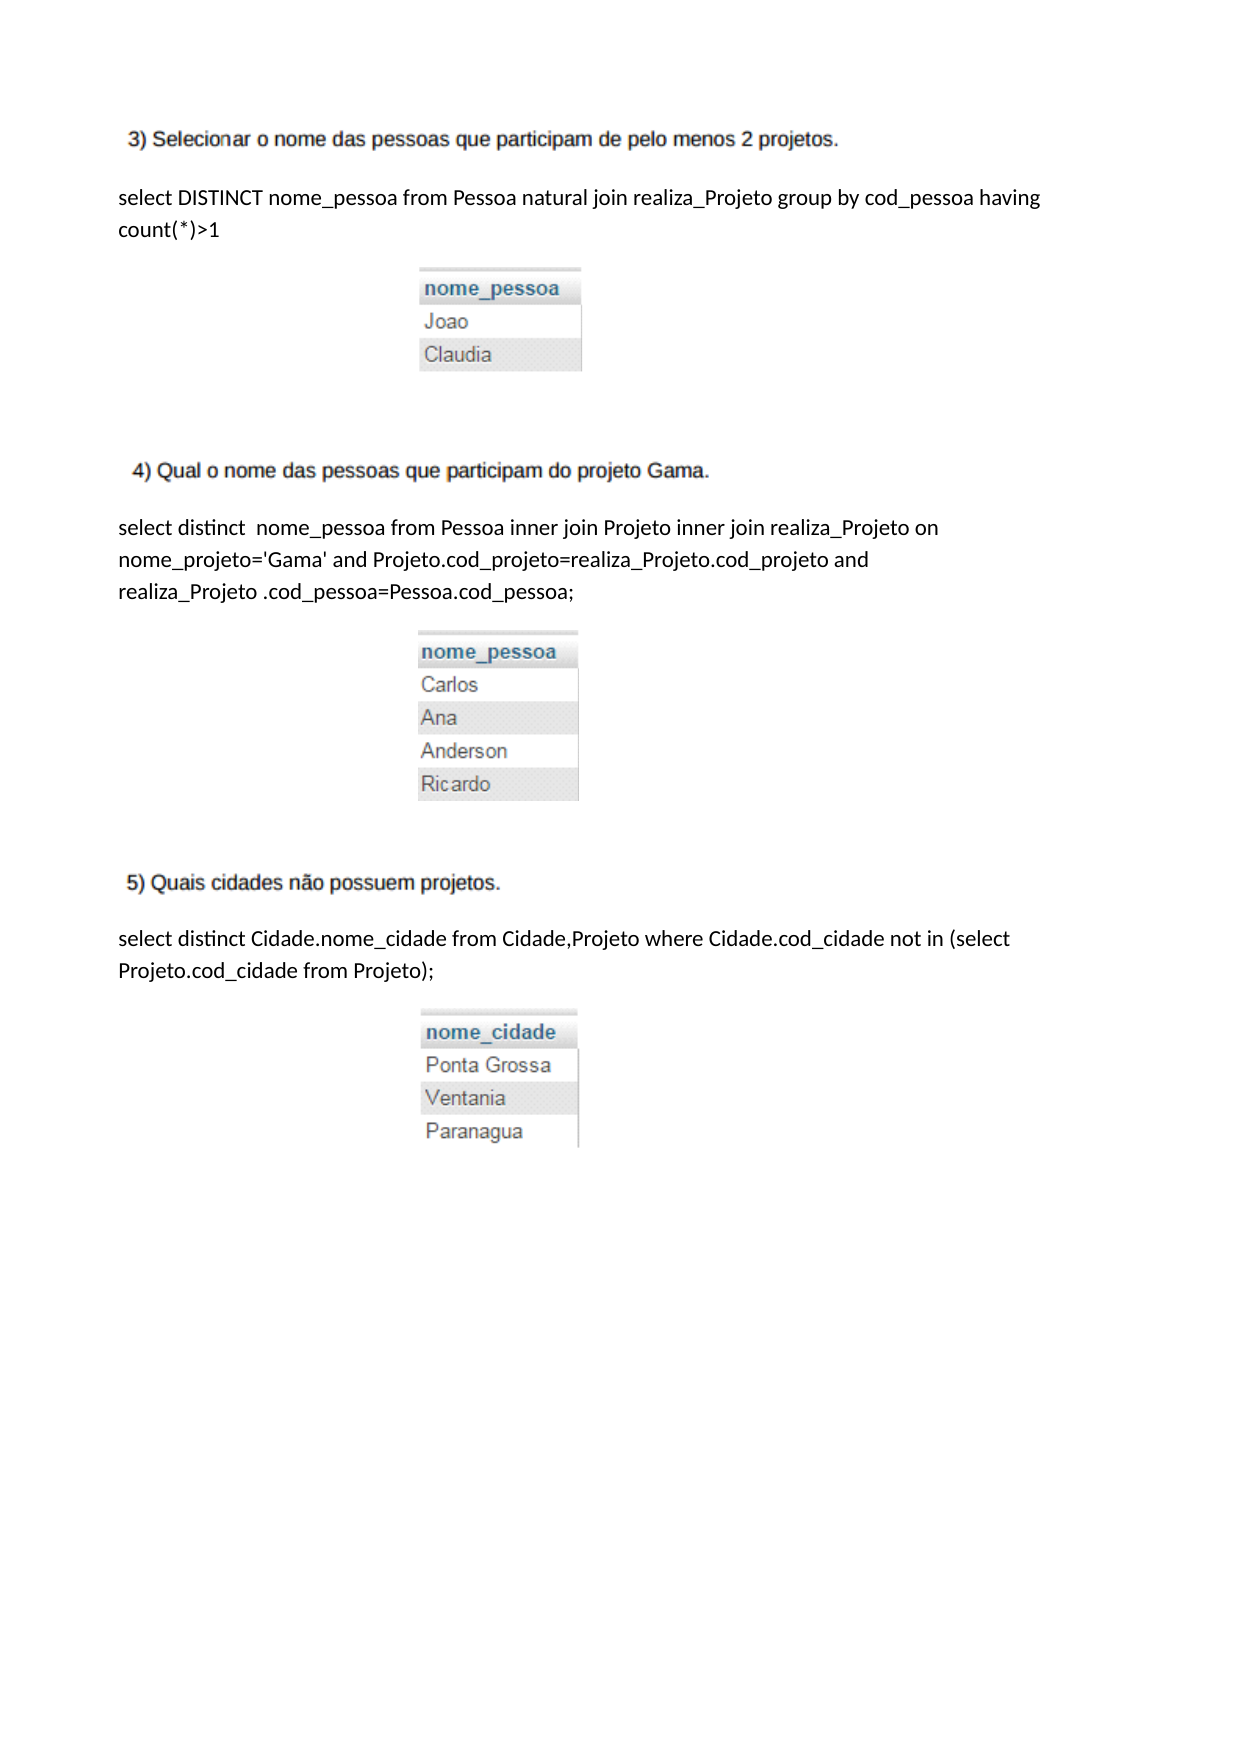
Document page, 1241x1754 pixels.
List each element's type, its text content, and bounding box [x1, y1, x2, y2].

text select distinct Cidade.nome_cidade from Cidade,Projeto where Cidade.cod_cidade not in (select Projeto.cod_cidade from Projeto); [118, 924, 1122, 984]
text select DISTINCT nome_pessoa from Pessoa natural join realiza_Projeto group by cod_pessoa having count(*)>1 [118, 183, 1122, 243]
text select distinct nome_pessoa from Pessoa inner join Projeto inner join realiza_Projeto on nome_projeto='Gama' and Projeto.cod_projeto=realiza_Projeto.cod_projeto and realiza_Projeto .cod_pessoa=Pessoa.cod_pessoa; [118, 513, 1122, 605]
